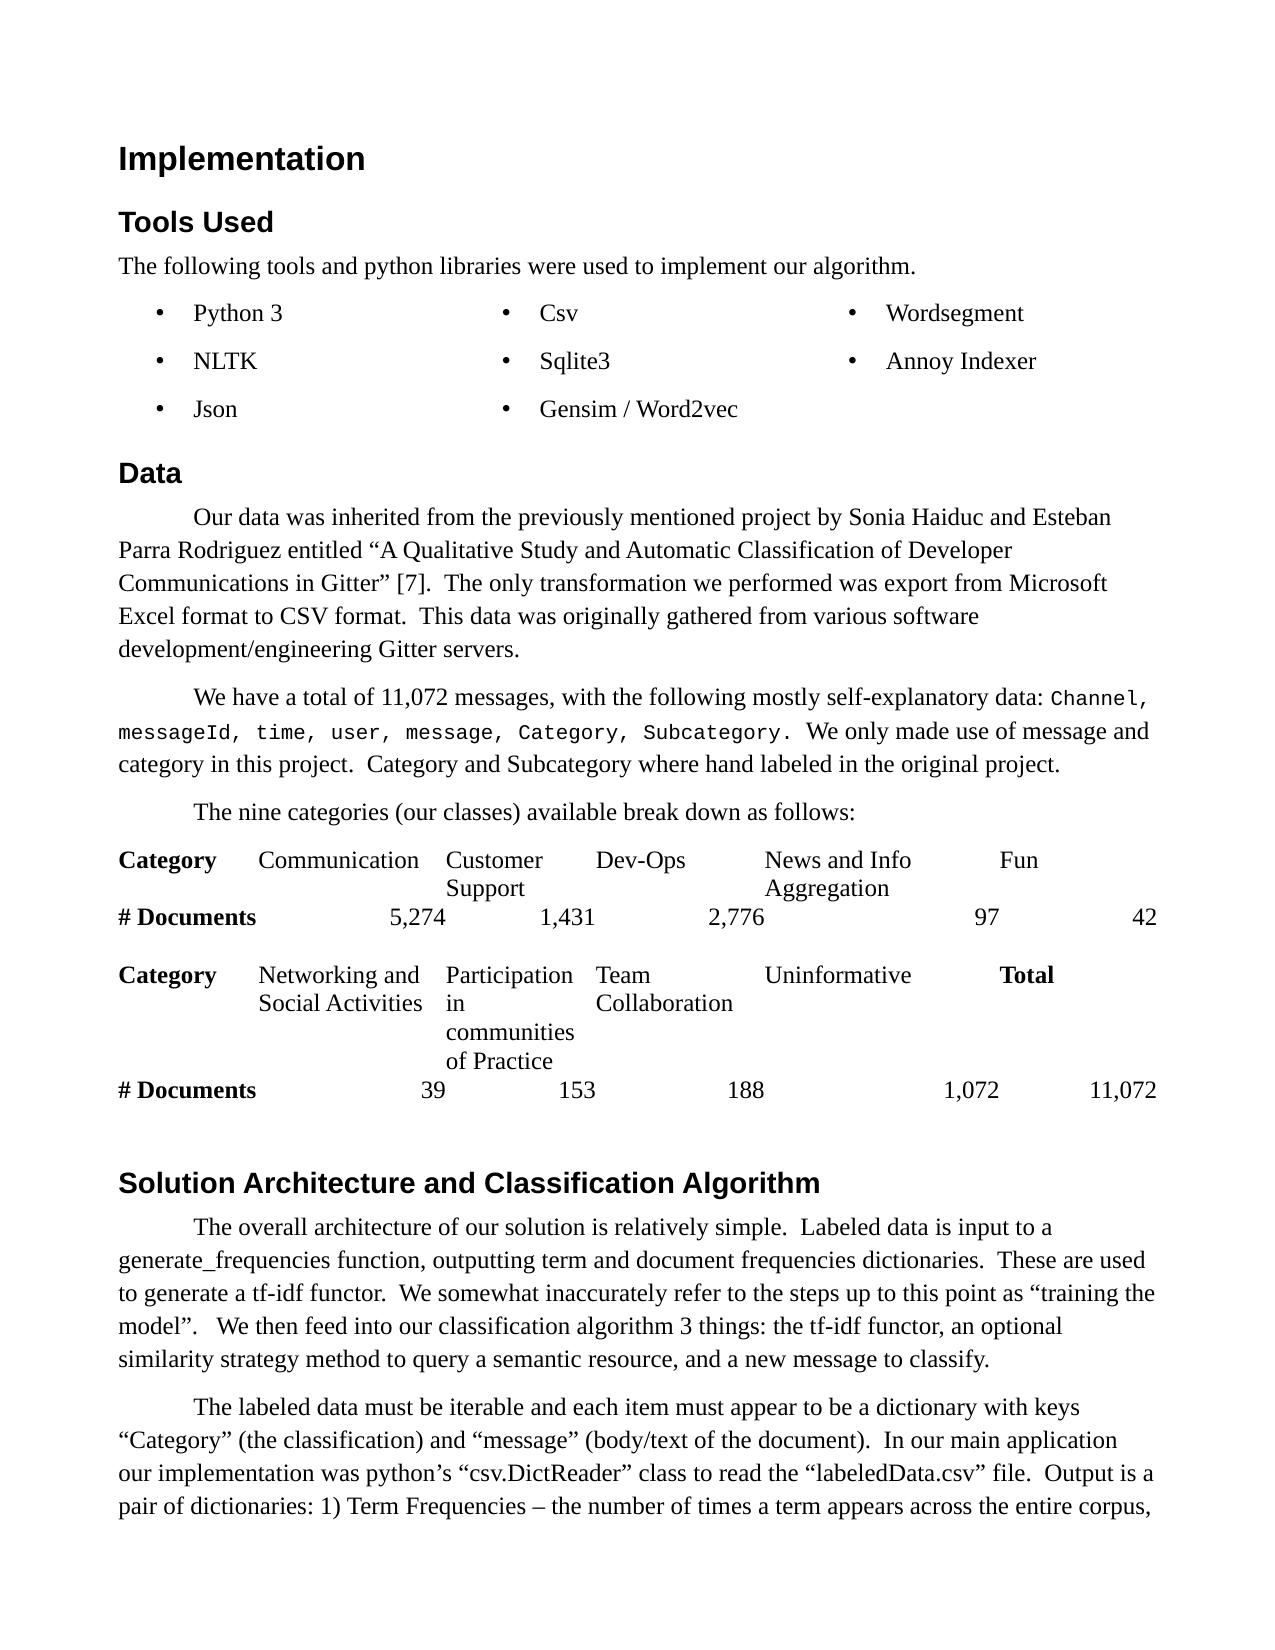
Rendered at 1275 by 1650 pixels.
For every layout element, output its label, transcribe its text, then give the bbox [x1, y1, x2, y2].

table_cell Uninformative [764, 960, 999, 1075]
list Python 3 [156, 298, 464, 327]
table_cell 5,274 [258, 902, 446, 931]
table_cell 1,431 [446, 902, 596, 931]
list Csv [502, 298, 811, 327]
table_cell Team Collaboration [596, 960, 764, 1075]
table_cell 97 [764, 902, 999, 931]
table_cell Participation in communities of Practice [446, 960, 596, 1075]
table_header Customer Support [446, 845, 596, 902]
text The overall architecture of our solution is relatively simple. Labeled data is input to a generate_frequencies function, outputting term and document frequencies dictionaries. These are used to generate a tf-idf functor. We somewhat inaccurately refer to the steps up to this point as “training the model”. We then feed into our classification algorithm 3 things: the tf-idf functor, an optional similarity strategy method to query a semantic resource, and a new message to classify. [118, 1212, 1157, 1373]
table_cell # Documents [118, 1075, 258, 1103]
table_cell 1,072 [764, 1075, 999, 1103]
table_cell Total [999, 960, 1157, 1075]
table_cell [258, 931, 446, 960]
list Sqlite3 [502, 346, 811, 375]
table_header Fun [999, 845, 1157, 902]
text The labeled data must be iterable and each item must appear to be a dictionary with keys “Category” (the classification) and “message” (body/text of the document). In our main application our implementation was python’s “csv.DictReader” class to read the “labeledData.csv” file. Output is a pair of dictionaries: 1) Term Frequencies – the number of times a term appears across the entire corpus, [118, 1392, 1157, 1519]
list Json [156, 394, 464, 422]
subtitle Tools Used [118, 205, 1157, 238]
table_cell [596, 931, 764, 960]
table_cell Category [118, 960, 258, 1075]
table_cell 153 [446, 1075, 596, 1103]
table_cell 11,072 [999, 1075, 1157, 1103]
table_cell [999, 931, 1157, 960]
text Our data was inherited from the previously mentioned project by Sonia Haiduc and Esteban Parra Rodriguez entitled “A Qualitative Study and Automatic Classification of Developer Communications in Gitter” [7]. The only transformation we performed was export from Microsoft Excel format to CSV format. This data was originally gathered from various software development/engineering Gitter servers. [118, 502, 1157, 663]
table_cell [764, 931, 999, 960]
list Wordsegment [848, 298, 1157, 327]
table_cell 42 [999, 902, 1157, 931]
table_cell 2,776 [596, 902, 764, 931]
list NLTK [156, 346, 464, 375]
subtitle Implementation [118, 139, 1157, 178]
table_cell [446, 931, 596, 960]
table_cell 188 [596, 1075, 764, 1103]
list Annoy Indexer [848, 346, 1157, 375]
table_header News and Info Aggregation [764, 845, 999, 902]
list Gensim / Word2vec [502, 394, 811, 422]
table_cell [118, 931, 258, 960]
subtitle Data [118, 456, 1157, 490]
table_header Communication [258, 845, 446, 902]
table_header Dev-Ops [596, 845, 764, 902]
text The following tools and python libraries were used to implement our algorithm. [118, 251, 1157, 280]
table_cell Networking and Social Activities [258, 960, 446, 1075]
subtitle Solution Architecture and Classification Algorithm [118, 1166, 1157, 1199]
text The nine categories (our classes) available break down as follows: [118, 797, 1157, 826]
table_header Category [118, 845, 258, 902]
text We have a total of 11,072 messages, with the following mostly self-explanatory data: Channel, messageId, time, user, message, Category, Subcategory. We only made use of message and category in this project. Category and Subcategory where hand labeled in the original project. [118, 682, 1157, 778]
table_cell 39 [258, 1075, 446, 1103]
table_cell # Documents [118, 902, 258, 931]
